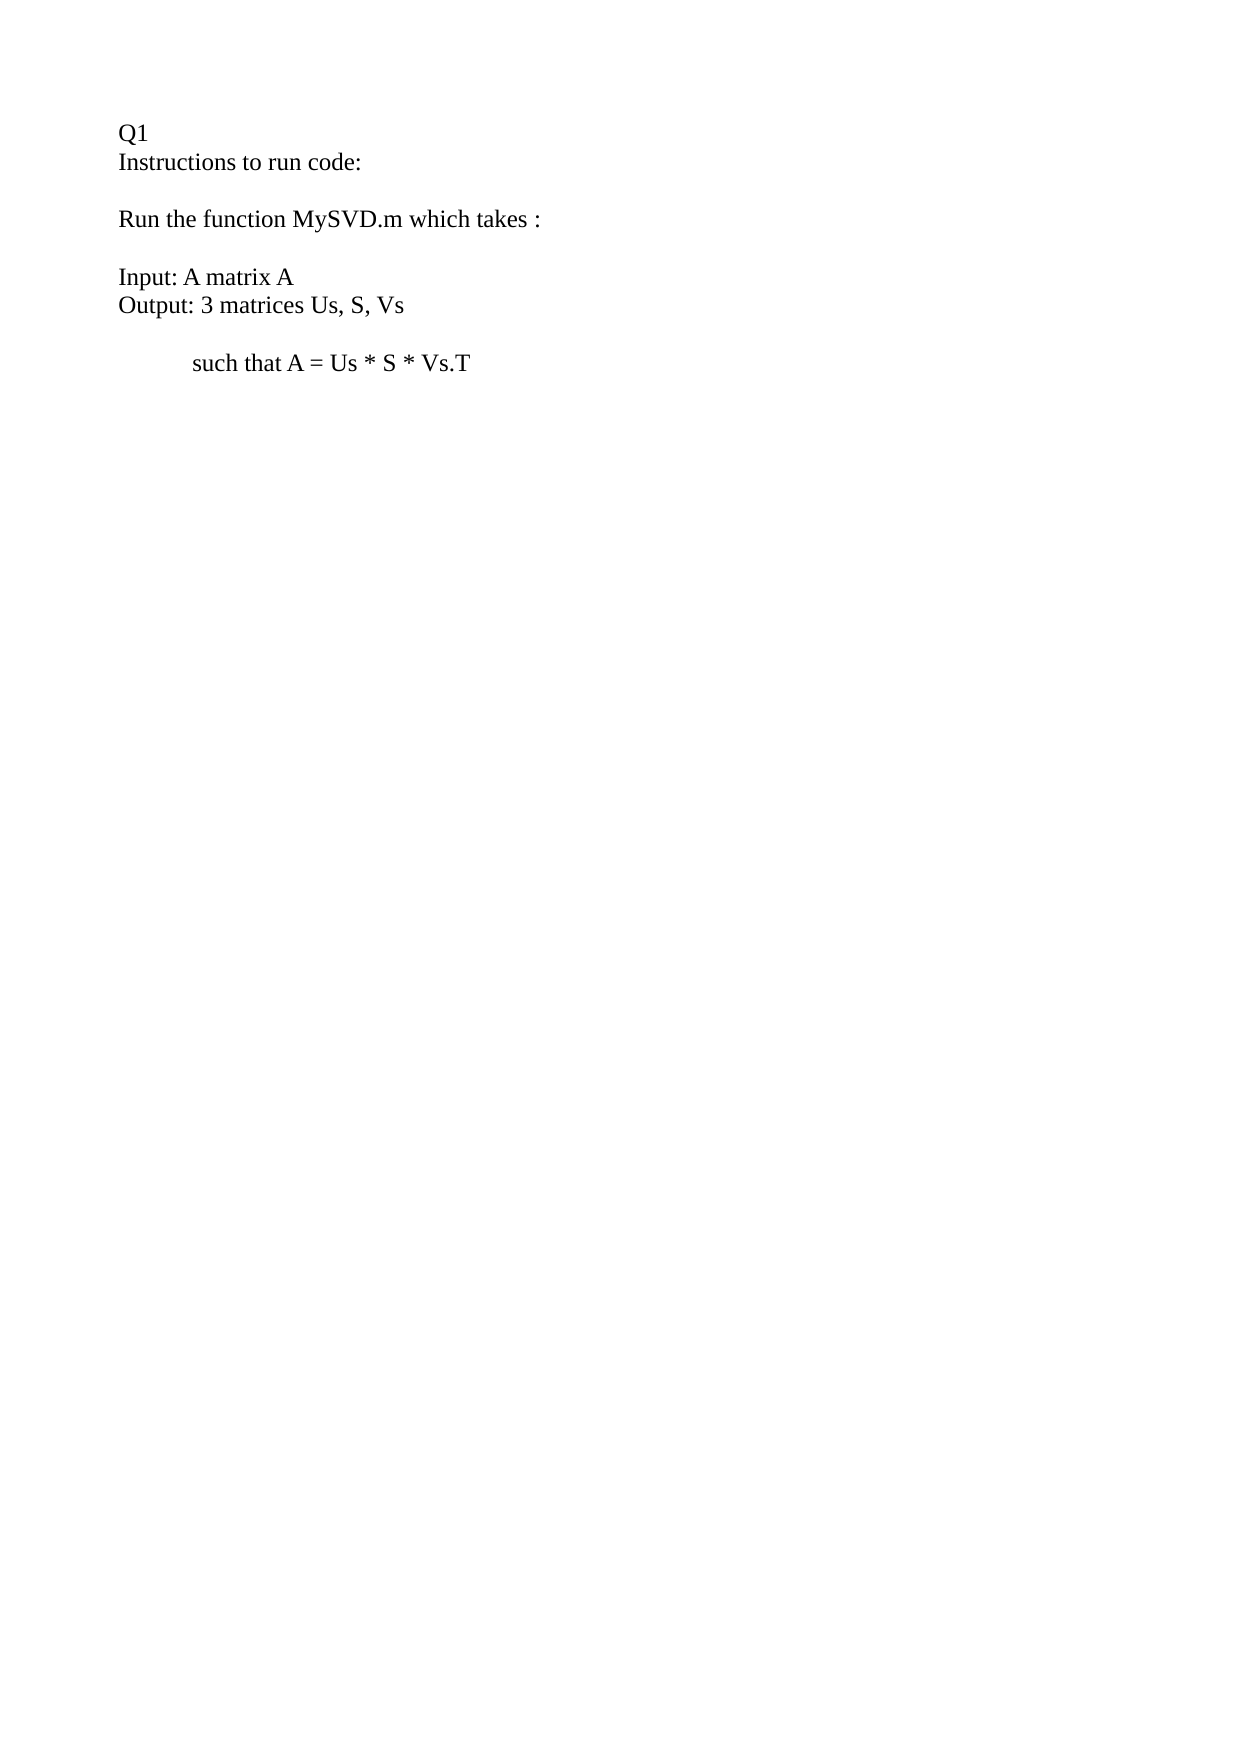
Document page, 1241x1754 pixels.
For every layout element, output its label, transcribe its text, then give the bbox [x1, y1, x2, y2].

text such that A = Us * S * Vs.T [118, 348, 1122, 377]
text Output: 3 matrices Us, S, Vs [118, 291, 1122, 319]
text Run the function MySVD.m which takes : [118, 204, 1122, 233]
text Instructions to run code: [118, 147, 1122, 176]
text Q1 [118, 118, 1122, 147]
text Input: A matrix A [118, 262, 1122, 291]
